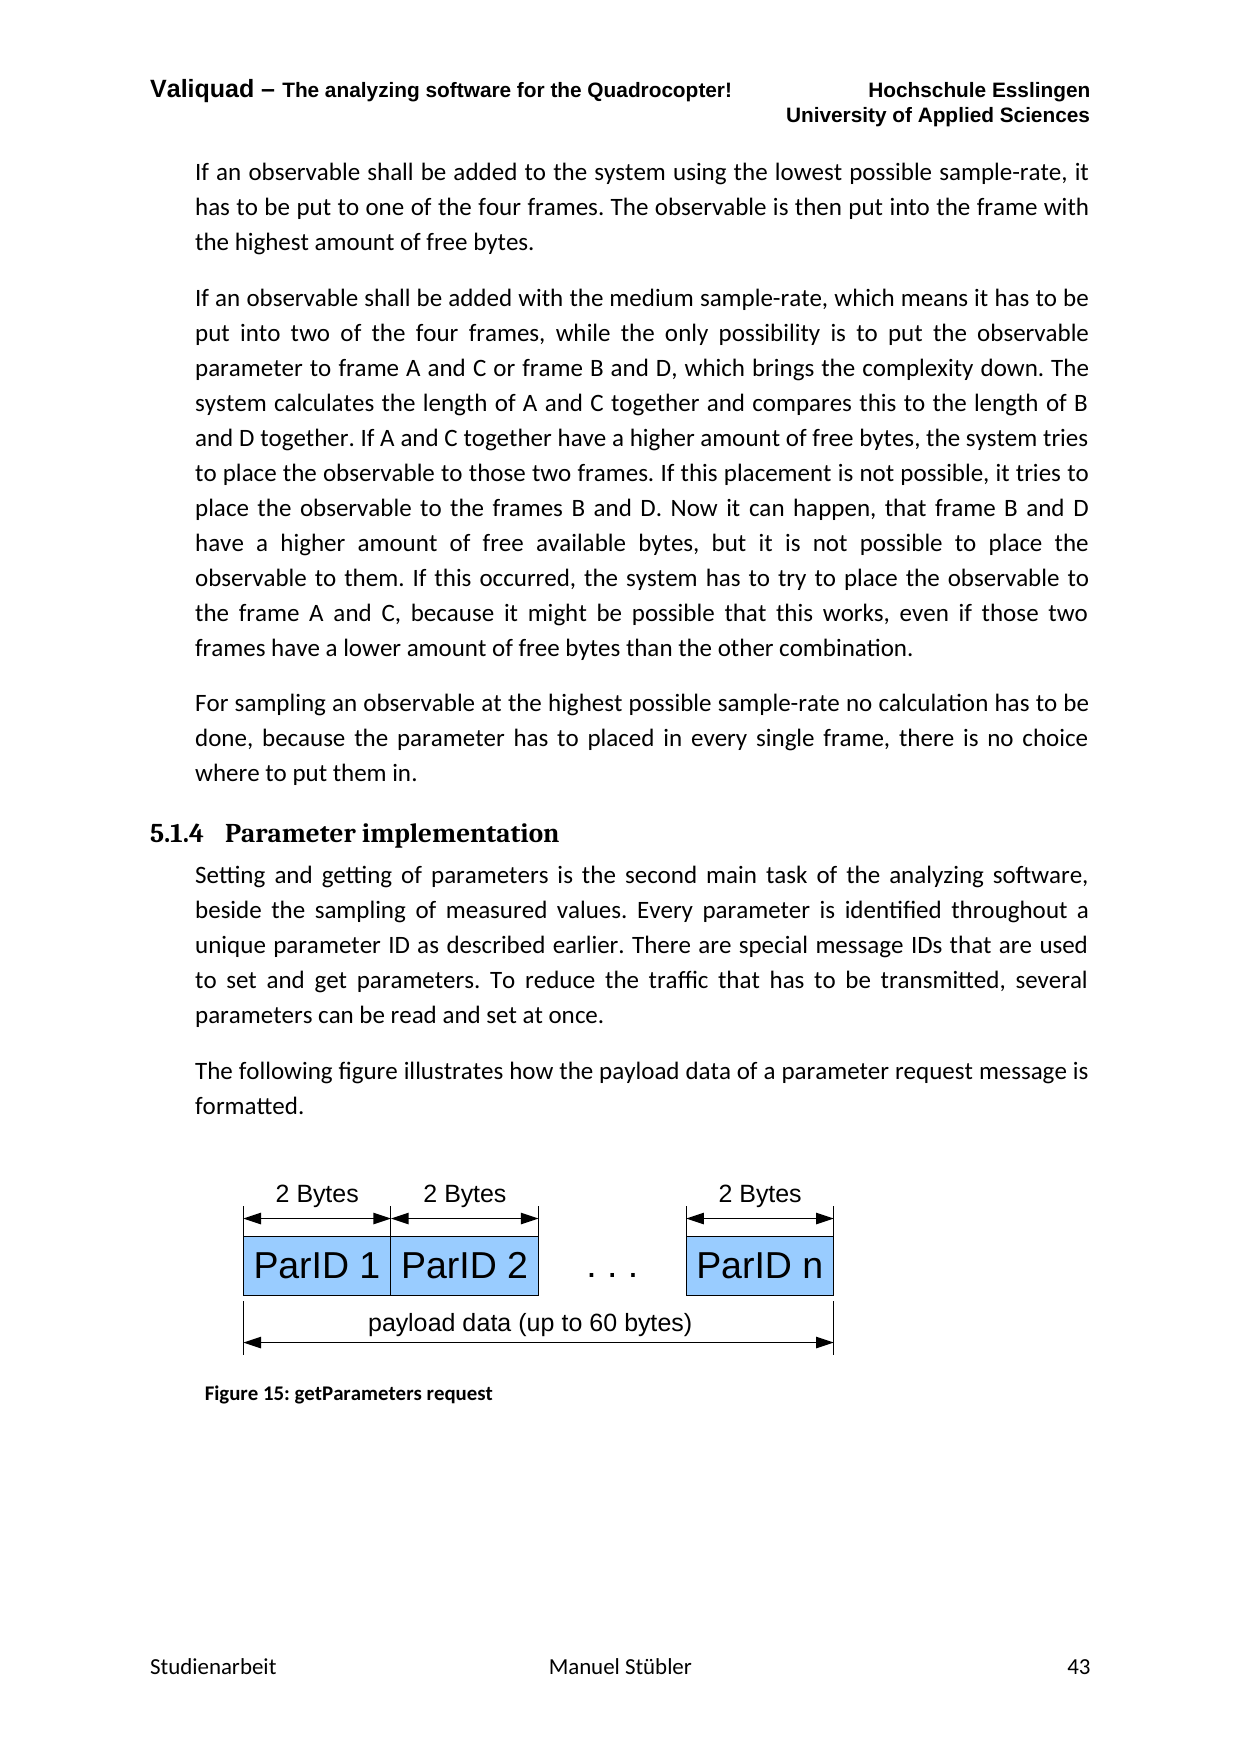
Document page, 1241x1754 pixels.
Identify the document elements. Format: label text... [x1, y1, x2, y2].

text The following figure illustrates how the payload data of a parameter request message is formatted. [195, 1055, 1090, 1121]
text If an observable shall be added with the medium sample-rate, which means it has to be put into two of the four frames, while the only possibility is to put the observable parameter to frame A and C or frame B and D, which brings the complexity down. The system calculates the length of A and C together and compares this to the length of B and D together. If A and C together have a higher amount of free bytes, the system tries to place the observable to those two frames. If this placement is not possible, it tries to place the observable to the frames B and D. Now it can happen, that frame B and D have a higher amount of free available bytes, but it is not possible to place the observable to them. If this occurred, the system has to try to place the observable to the frame A and C, because it might be possible that this works, even if those two frames have a lower amount of free bytes than the other combination. [195, 282, 1090, 662]
text If an observable shall be added to the system using the lowest possible sample-rate, it has to be put to one of the four frames. The observable is then put into the frame with the highest amount of free bytes. [195, 156, 1090, 256]
text Figure 15: getParameters request [204, 1146, 1036, 1405]
text Setting and getting of parameters is the second main task of the analyzing software, beside the sampling of measured values. Every parameter is identified throughout a unique parameter ID as described earlier. There are special message IDs that are used to set and get parameters. To reduce the traffic that has to be transmitted, several parameters can be read and set at once. [195, 859, 1090, 1030]
text For sampling an observable at the highest possible sample-rate no calculation has to be done, because the parameter has to placed in every single frame, there is no choice where to put them in. [195, 688, 1090, 788]
subtitle Parameter implementation [150, 818, 1090, 849]
